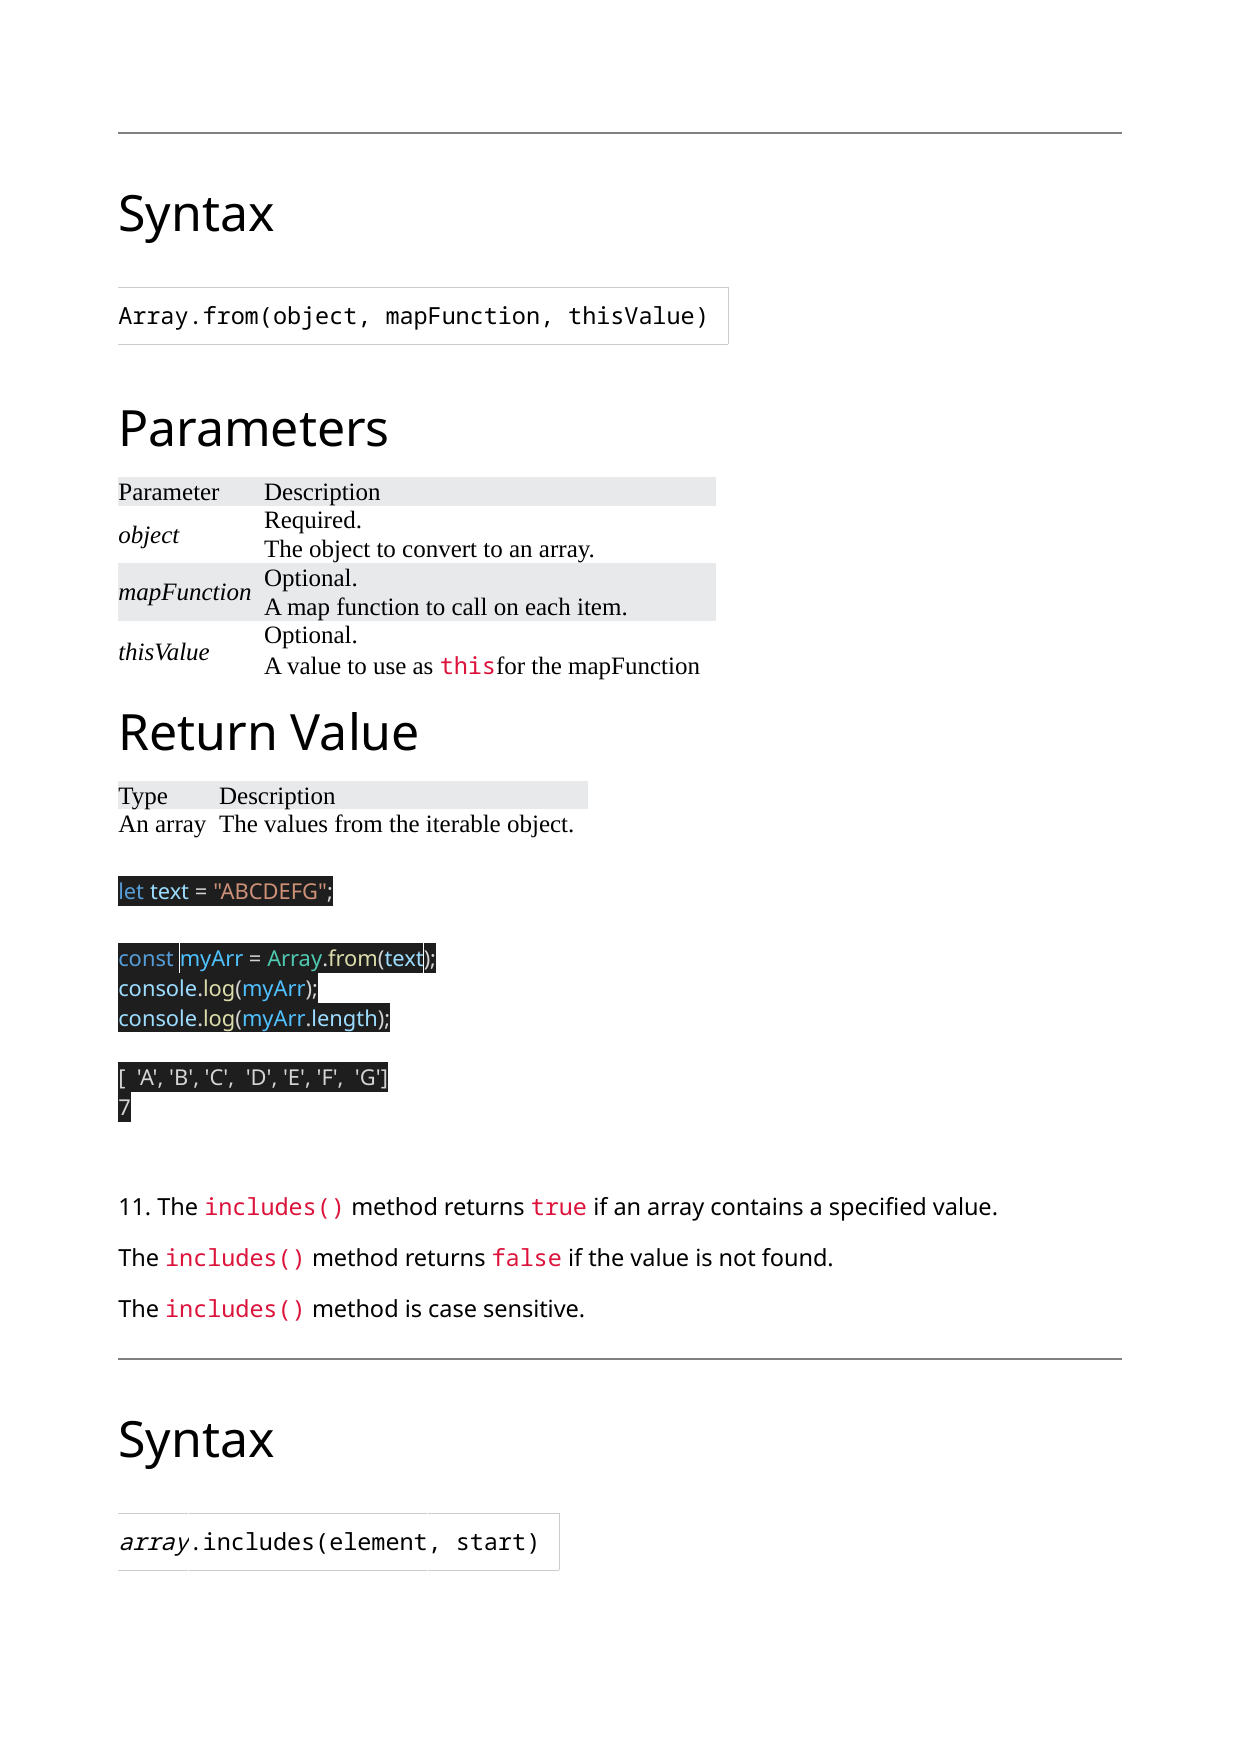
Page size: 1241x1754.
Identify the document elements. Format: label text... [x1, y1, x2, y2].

table_header Description [219, 781, 588, 809]
text console.log(myArr.length); [118, 1003, 1122, 1032]
table_cell Optional. A map function to call on each item. [264, 563, 716, 621]
table_cell Optional. A value to use as thisfor the mapFunction [264, 621, 716, 681]
text The includes() method is case sensitive. [118, 1293, 1122, 1324]
table_header Type [118, 781, 219, 809]
text array.includes(element, start) [118, 1514, 559, 1570]
subtitle Parameters [118, 393, 1122, 461]
table_cell The values from the iterable object. [219, 810, 588, 838]
table_cell An array [118, 810, 219, 838]
table_cell Required. The object to convert to an array. [264, 506, 716, 563]
text [560, 1513, 1122, 1570]
table_cell object [118, 506, 264, 563]
subtitle Syntax [118, 1404, 1122, 1472]
table_header Description [264, 477, 716, 506]
text const myArr = Array.from(text); [118, 943, 1122, 973]
text [729, 287, 1122, 344]
subtitle Syntax [118, 178, 1122, 246]
text The includes() method returns false if the value is not found. [118, 1241, 1122, 1273]
text 11. The includes() method returns true if an array contains a specified value. [118, 1190, 1122, 1222]
text Array.from(object, mapFunction, thisValue) [118, 288, 728, 344]
text 7 [118, 1092, 1122, 1122]
text [ 'A', 'B', 'C', 'D', 'E', 'F', 'G'] [118, 1062, 1122, 1092]
subtitle Return Value [118, 697, 1122, 765]
table_cell mapFunction [118, 563, 264, 621]
table_header Parameter [118, 477, 264, 506]
text console.log(myArr); [118, 973, 1122, 1003]
table_cell thisValue [118, 621, 264, 681]
text let text = "ABCDEFG"; [118, 876, 1122, 906]
